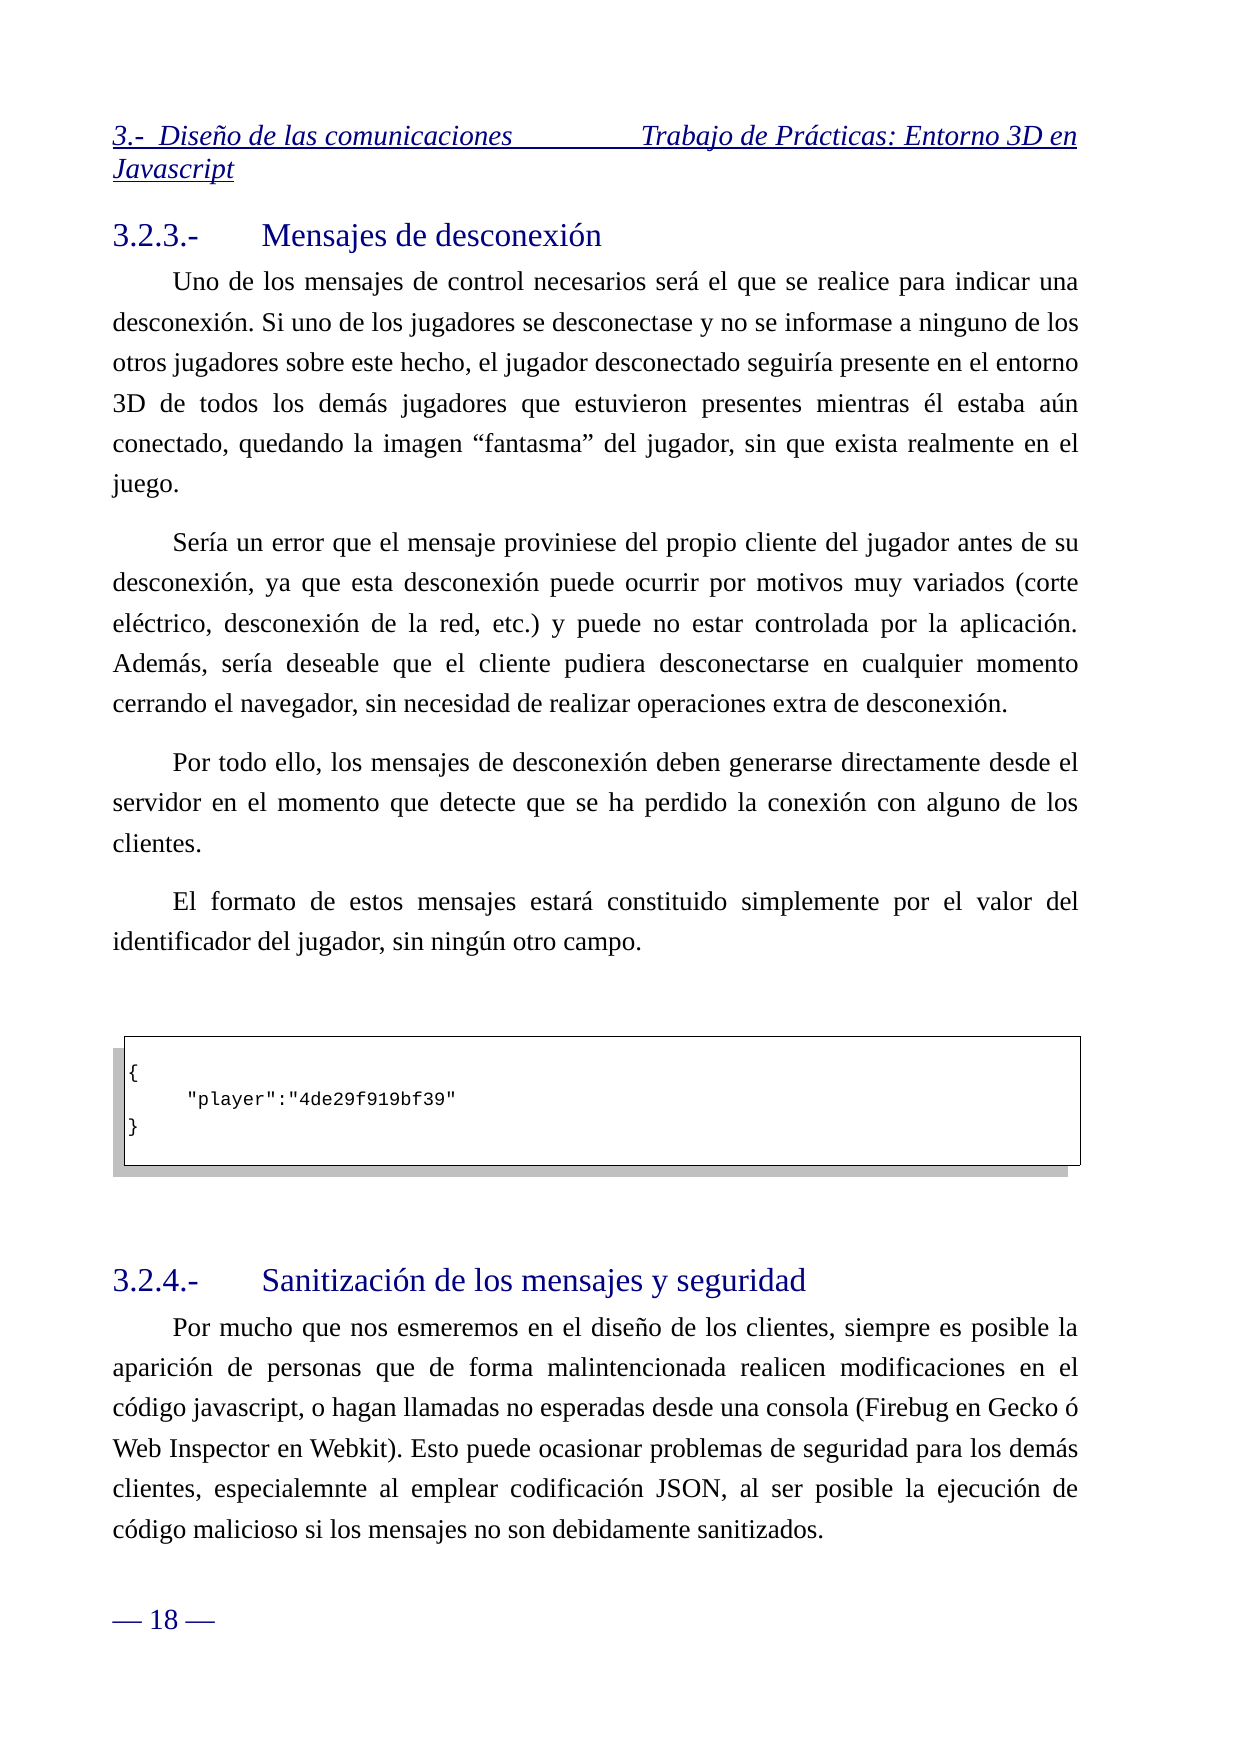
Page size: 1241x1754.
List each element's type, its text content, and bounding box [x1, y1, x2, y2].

subtitle Mensajes de desconexión [112, 215, 1080, 253]
subtitle Sanitización de los mensajes y seguridad [112, 1260, 1080, 1299]
text } [125, 1090, 1080, 1165]
text Sería un error que el mensaje proviniese del propio cliente del jugador antes de su desconexión, ya que esta desconexión puede ocurrir por motivos muy variados (corte eléctrico, desconexión de la red, etc.) y puede no estar controlada por la aplicación. Además, sería deseable que el cliente pudiera desconectarse en cualquier momento cerrando el navegador, sin necesidad de realizar operaciones extra de desconexión. [112, 526, 1080, 719]
text El formato de estos mensajes estará constituido simplemente por el valor del identificador del jugador, sin ningún otro campo. [112, 885, 1080, 957]
text Por todo ello, los mensajes de desconexión deben generarse directamente desde el servidor en el momento que detecte que se ha perdido la conexión con alguno de los clientes. [112, 746, 1080, 858]
text { [125, 1037, 1080, 1063]
text "player":"4de29f919bf39" [125, 1063, 1080, 1090]
text Por mucho que nos esmeremos en el diseño de los clientes, siempre es posible la aparición de personas que de forma malintencionada realicen modificaciones en el código javascript, o hagan llamadas no esperadas desde una consola (Firebug en Gecko ó Web Inspector en Webkit). Esto puede ocasionar problemas de seguridad para los demás clientes, especialemnte al emplear codificación JSON, al ser posible la ejecución de código malicioso si los mensajes no son debidamente sanitizados. [112, 1311, 1080, 1544]
text Uno de los mensajes de control necesarios será el que se realice para indicar una desconexión. Si uno de los jugadores se desconectase y no se informase a ninguno de los otros jugadores sobre este hecho, el jugador desconectado seguiría presente en el entorno 3D de todos los demás jugadores que estuvieron presentes mientras él estaba aún conectado, quedando la imagen “fantasma” del jugador, sin que exista realmente en el juego. [112, 266, 1080, 499]
